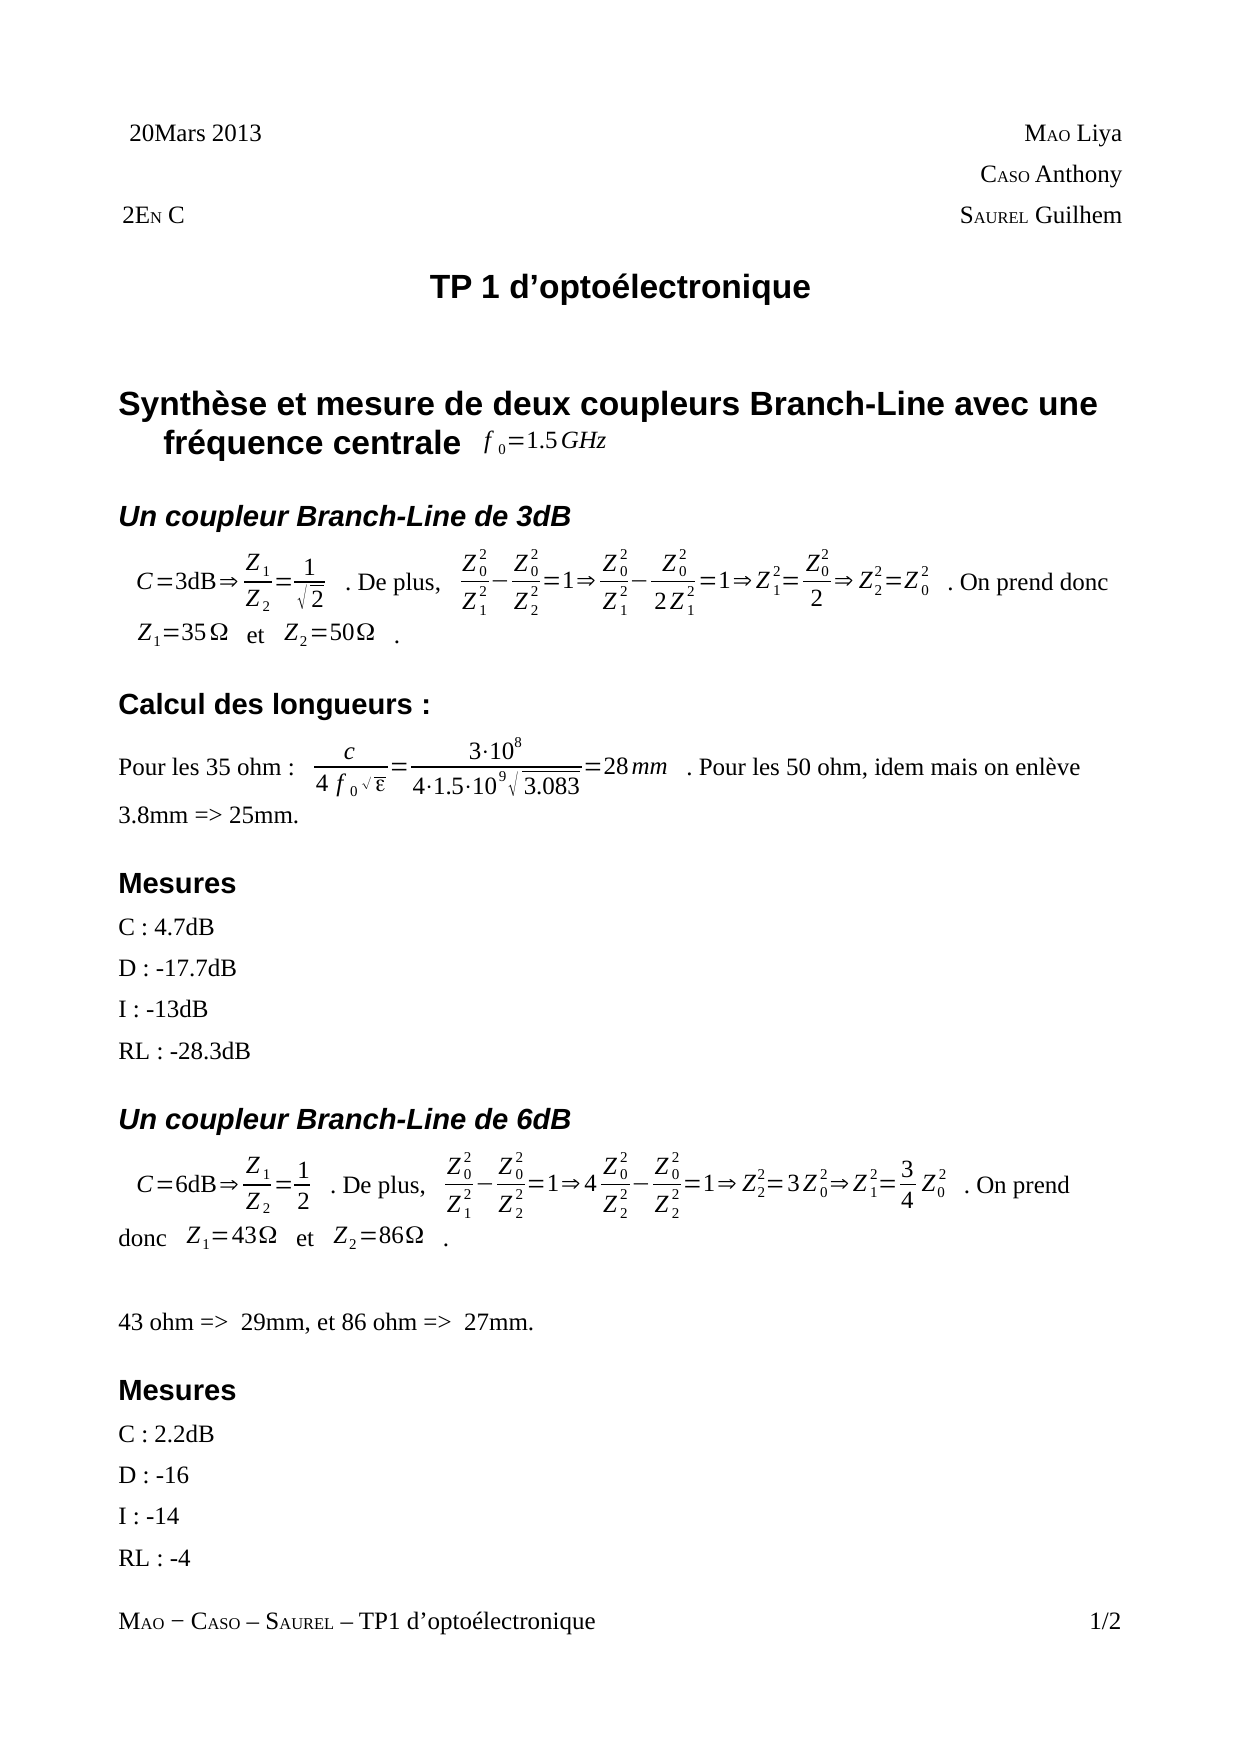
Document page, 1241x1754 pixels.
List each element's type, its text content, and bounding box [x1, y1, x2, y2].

text C : 4.7dB [118, 912, 1122, 941]
subtitle Mesures [118, 1373, 1122, 1406]
text . De plus,. On prend doncet. [118, 545, 1122, 650]
text Pour les 35 ohm :. Pour les 50 ohm, idem mais on enlève 3.8mm => 25mm. [118, 733, 1122, 828]
text C : 2.2dB [118, 1419, 1122, 1448]
text RL : -28.3dB [118, 1036, 1122, 1064]
subtitle Mesures [118, 866, 1122, 899]
text D : -17.7dB [118, 953, 1122, 982]
subtitle Un coupleur Branch-Line de 3dB [118, 499, 1122, 533]
subtitle TP 1 d’optoélectronique [118, 267, 1122, 306]
list . De plus,. On prend doncet. [81, 1148, 1122, 1253]
text D : -16 [118, 1460, 1122, 1489]
subtitle Calcul des longueurs : [118, 687, 1122, 721]
text 2En C Saurel Guilhem [118, 201, 1122, 229]
subtitle Un coupleur Branch-Line de 6dB [118, 1102, 1122, 1136]
list 43 ohm => 29mm, et 86 ohm => 27mm. [81, 1307, 1122, 1335]
text I : -13dB [118, 994, 1122, 1023]
text RL : -4 [118, 1543, 1122, 1571]
subtitle Synthèse et mesure de deux coupleurs Branch-Line avec une fréquence centrale [118, 384, 1122, 462]
text Caso Anthony [118, 159, 1122, 188]
text 20Mars 2013 Mao Liya [118, 118, 1122, 147]
text I : -14 [118, 1501, 1122, 1530]
